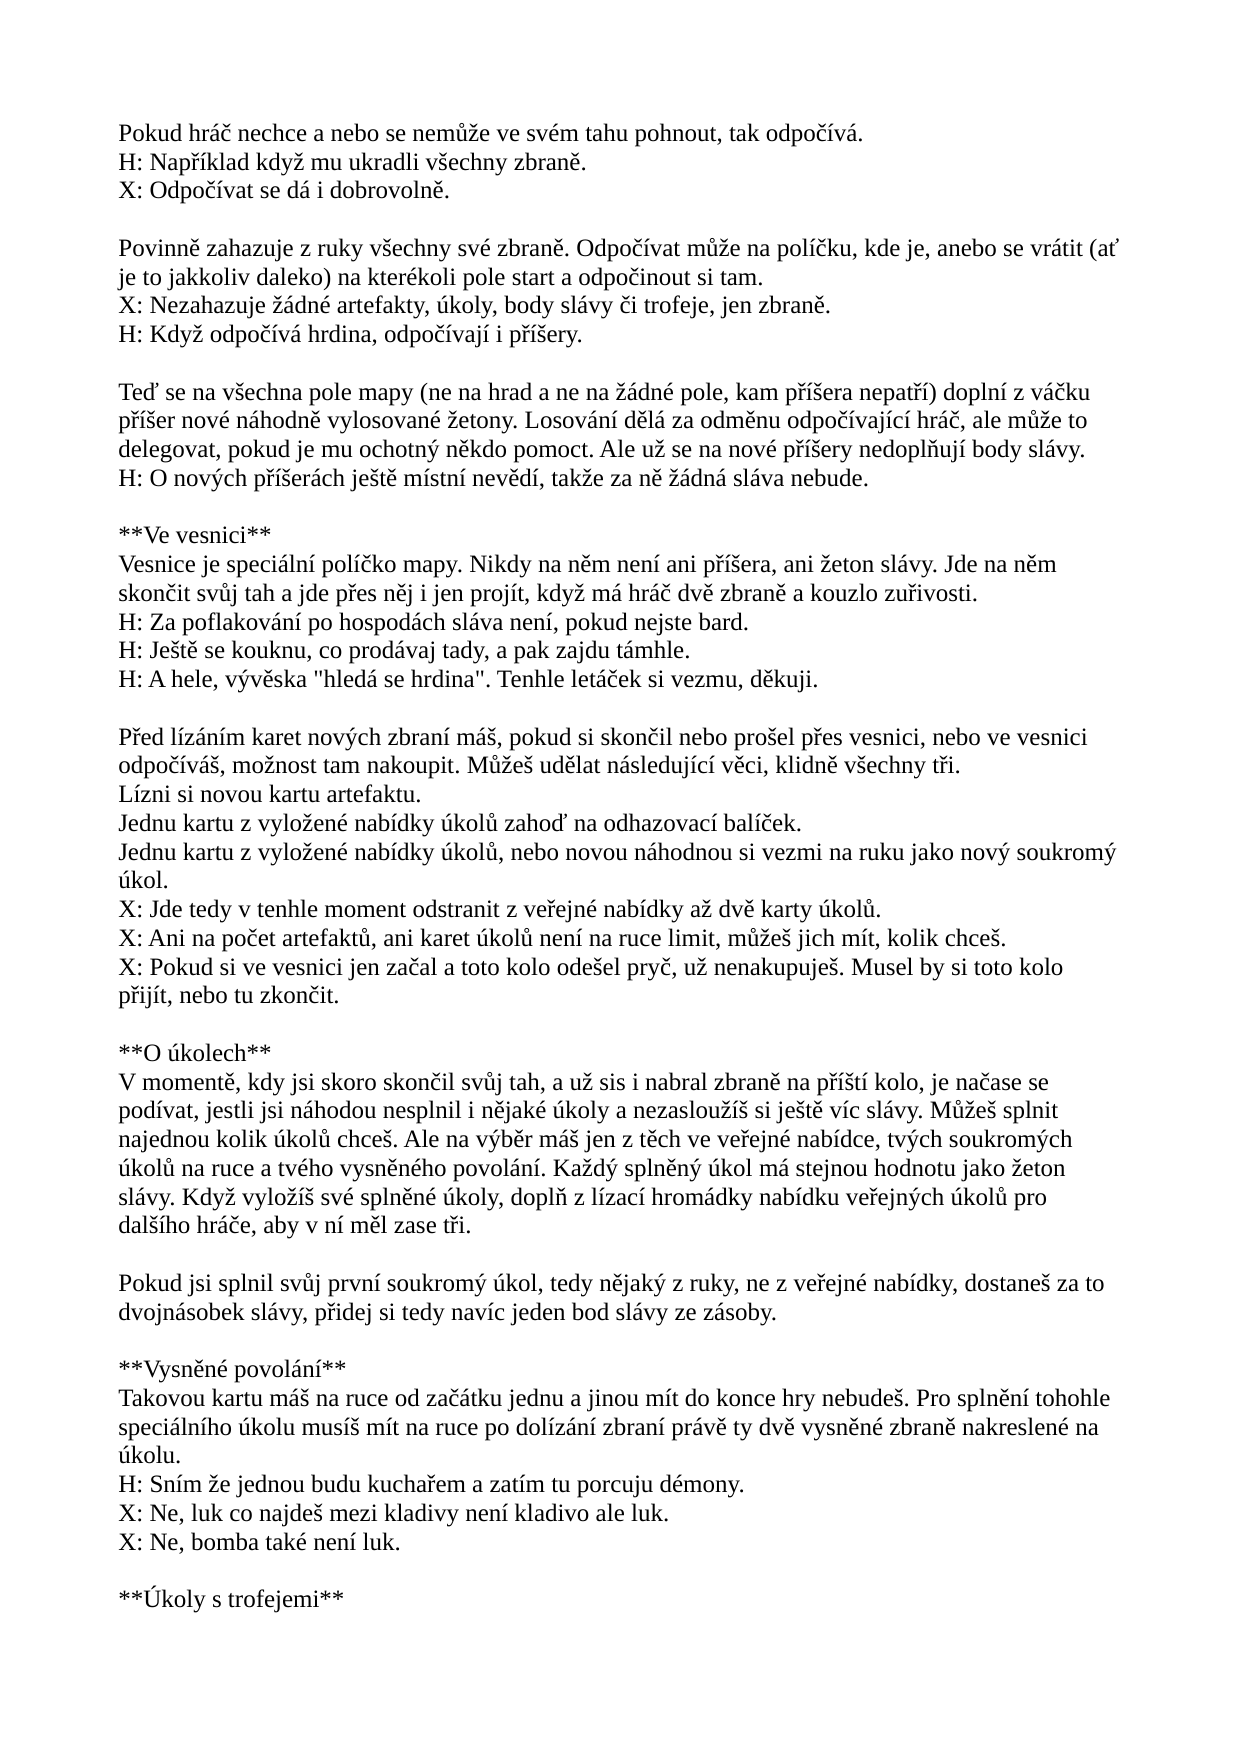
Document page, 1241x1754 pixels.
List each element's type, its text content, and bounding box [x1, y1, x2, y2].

text Pokud hráč nechce a nebo se nemůže ve svém tahu pohnout, tak odpočívá. [118, 118, 1122, 147]
text Lízni si novou kartu artefaktu. [118, 779, 1122, 808]
text Jednu kartu z vyložené nabídky úkolů, nebo novou náhodnou si vezmi na ruku jako nový soukromý úkol. [118, 837, 1122, 894]
text X: Ne, luk co najdeš mezi kladivy není kladivo ale luk. [118, 1498, 1122, 1527]
text Vesnice je speciální políčko mapy. Nikdy na něm není ani příšera, ani žeton slávy. Jde na něm skončit svůj tah a jde přes něj i jen projít, když má hráč dvě zbraně a kouzlo zuřivosti. [118, 549, 1122, 607]
text **Vysněné povolání** [118, 1354, 1122, 1383]
text X: Nezahazuje žádné artefakty, úkoly, body slávy či trofeje, jen zbraně. [118, 291, 1122, 319]
text X: Ne, bomba také není luk. [118, 1527, 1122, 1556]
text X: Pokud si ve vesnici jen začal a toto kolo odešel pryč, už nenakupuješ. Musel by si toto kolo přijít, nebo tu zkončit. [118, 952, 1122, 1009]
text H: Když odpočívá hrdina, odpočívají i příšery. [118, 319, 1122, 348]
text **Ve vesnici** [118, 521, 1122, 549]
text Pokud jsi splnil svůj první soukromý úkol, tedy nějaký z ruky, ne z veřejné nabídky, dostaneš za to dvojnásobek slávy, přidej si tedy navíc jeden bod slávy ze zásoby. [118, 1268, 1122, 1326]
text Jednu kartu z vyložené nabídky úkolů zahoď na odhazovací balíček. [118, 808, 1122, 837]
text H: O nových příšerách ještě místní nevědí, takže za ně žádná sláva nebude. [118, 463, 1122, 492]
text H: Ještě se kouknu, co prodávaj tady, a pak zajdu támhle. [118, 636, 1122, 664]
text V momentě, kdy jsi skoro skončil svůj tah, a už sis i nabral zbraně na příští kolo, je načase se podívat, jestli jsi náhodou nesplnil i nějaké úkoly a nezasloužíš si ještě víc slávy. Můžeš splnit najednou kolik úkolů chceš. Ale na výběr máš jen z těch ve veřejné nabídce, tvých soukromých úkolů na ruce a tvého vysněného povolání. Každý splněný úkol má stejnou hodnotu jako žeton slávy. Když vyložíš své splněné úkoly, doplň z lízací hromádky nabídku veřejných úkolů pro dalšího hráče, aby v ní měl zase tři. [118, 1067, 1122, 1239]
text H: A hele, vývěska "hledá se hrdina". Tenhle letáček si vezmu, děkuji. [118, 664, 1122, 693]
text Povinně zahazuje z ruky všechny své zbraně. Odpočívat může na políčku, kde je, anebo se vrátit (ať je to jakkoliv daleko) na kterékoli pole start a odpočinout si tam. [118, 233, 1122, 291]
text X: Odpočívat se dá i dobrovolně. [118, 176, 1122, 204]
text H: Například když mu ukradli všechny zbraně. [118, 147, 1122, 176]
text Teď se na všechna pole mapy (ne na hrad a ne na žádné pole, kam příšera nepatří) doplní z váčku příšer nové náhodně vylosované žetony. Losování dělá za odměnu odpočívající hráč, ale může to delegovat, pokud je mu ochotný někdo pomoct. Ale už se na nové příšery nedoplňují body slávy. [118, 377, 1122, 463]
text **Úkoly s trofejemi** [118, 1584, 1122, 1613]
text H: Sním že jednou budu kuchařem a zatím tu porcuju démony. [118, 1469, 1122, 1498]
text H: Za poflakování po hospodách sláva není, pokud nejste bard. [118, 607, 1122, 636]
text X: Jde tedy v tenhle moment odstranit z veřejné nabídky až dvě karty úkolů. [118, 894, 1122, 923]
text **O úkolech** [118, 1038, 1122, 1067]
text Takovou kartu máš na ruce od začátku jednu a jinou mít do konce hry nebudeš. Pro splnění tohohle speciálního úkolu musíš mít na ruce po dolízání zbraní právě ty dvě vysněné zbraně nakreslené na úkolu. [118, 1383, 1122, 1469]
text Před lízáním karet nových zbraní máš, pokud si skončil nebo prošel přes vesnici, nebo ve vesnici odpočíváš, možnost tam nakoupit. Můžeš udělat následující věci, klidně všechny tři. [118, 722, 1122, 779]
text X: Ani na počet artefaktů, ani karet úkolů není na ruce limit, můžeš jich mít, kolik chceš. [118, 923, 1122, 952]
